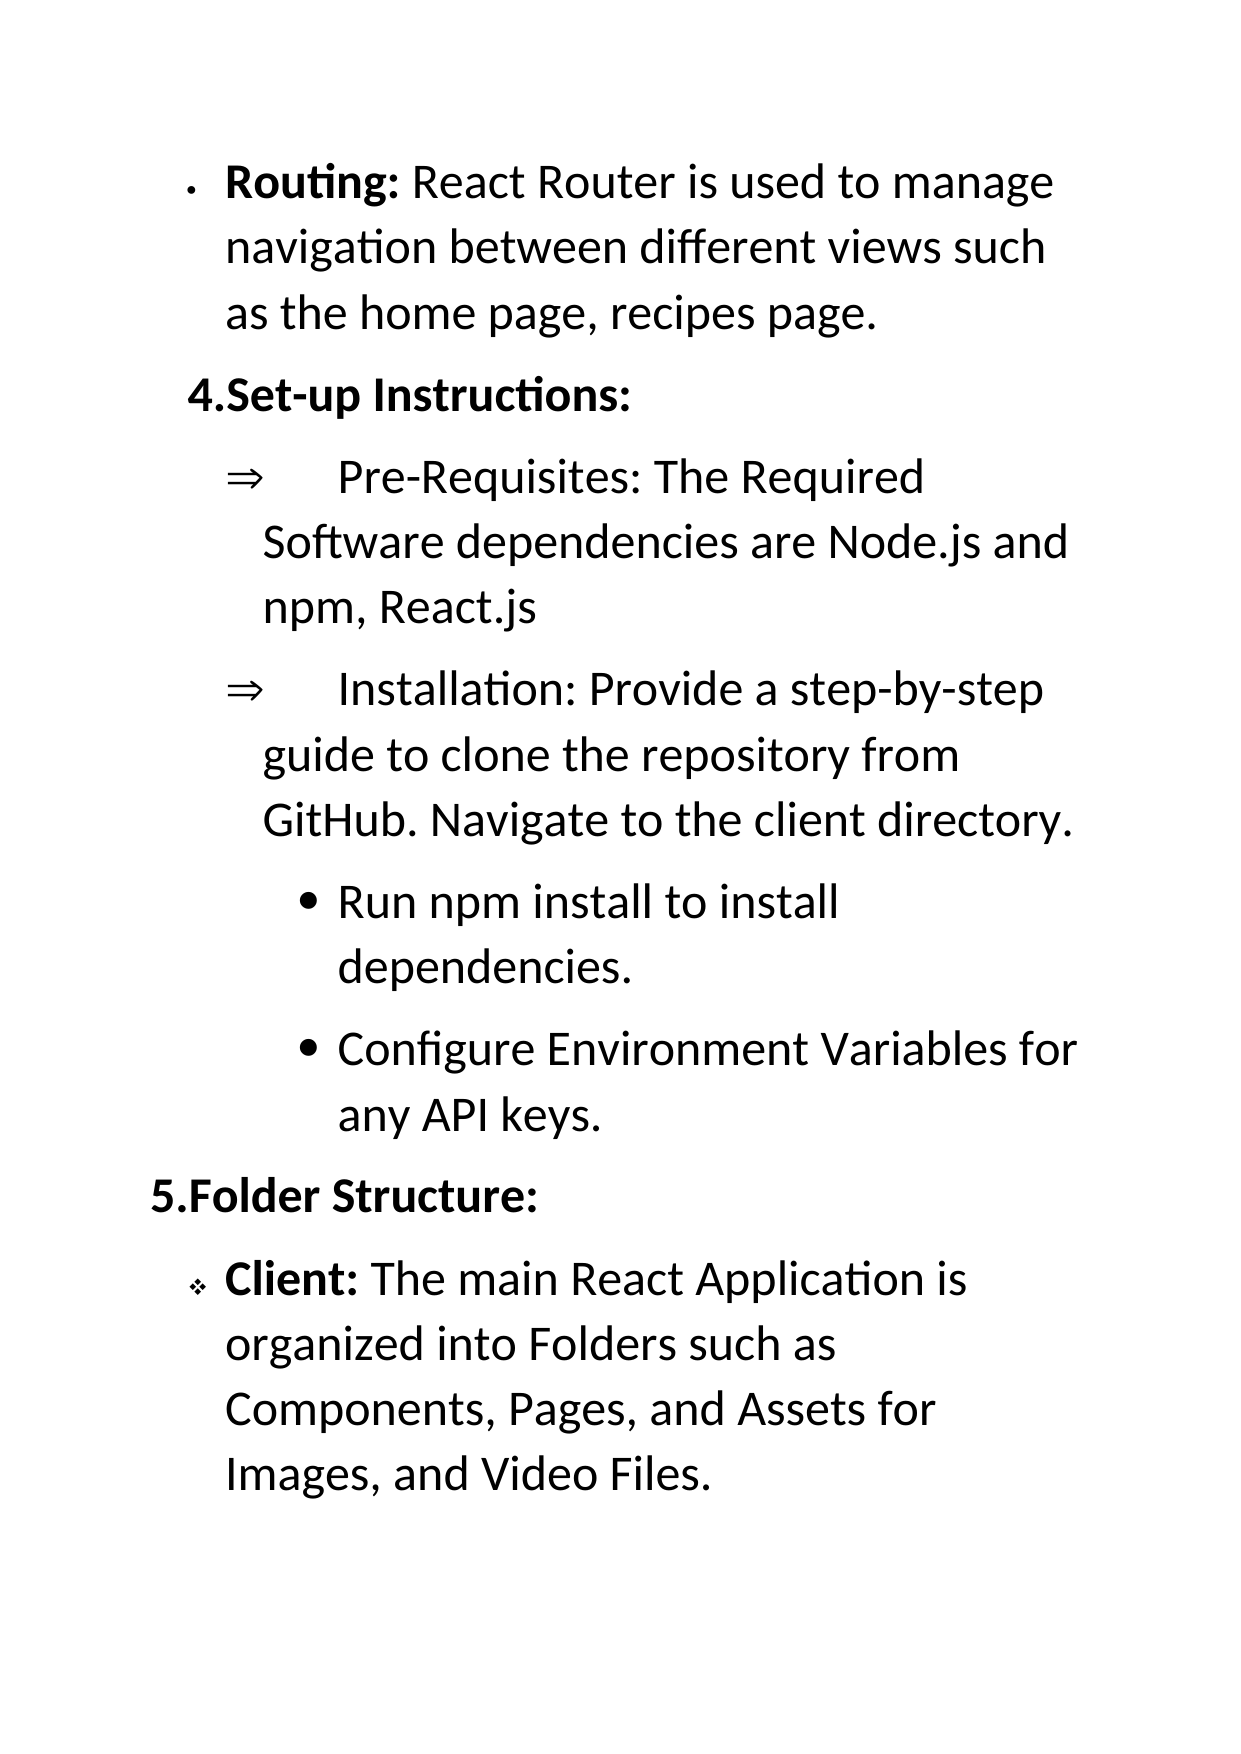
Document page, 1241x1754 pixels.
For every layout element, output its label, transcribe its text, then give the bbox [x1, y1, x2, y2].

list Routing: React Router is used to manage navigation between different views such as the home page, recipes page. [187, 150, 1090, 342]
text 5.Folder Structure: [150, 1164, 1090, 1225]
list Client: The main React Application is organized into Folders such as Components, Pages, and Assets for Images, and Video Files. [187, 1246, 1090, 1503]
list Run npm install to install dependencies. [300, 870, 1090, 996]
text 4.Set-up Instructions: [187, 363, 1090, 424]
list Configure Environment Variables for any API keys. [300, 1017, 1090, 1143]
list Pre-Requisites: The Required Software dependencies are Node.js and npm, React.js [225, 444, 1090, 636]
list Installation: Provide a step-by-step guide to clone the repository from GitHub. Navigate to the client directory. [225, 657, 1090, 849]
